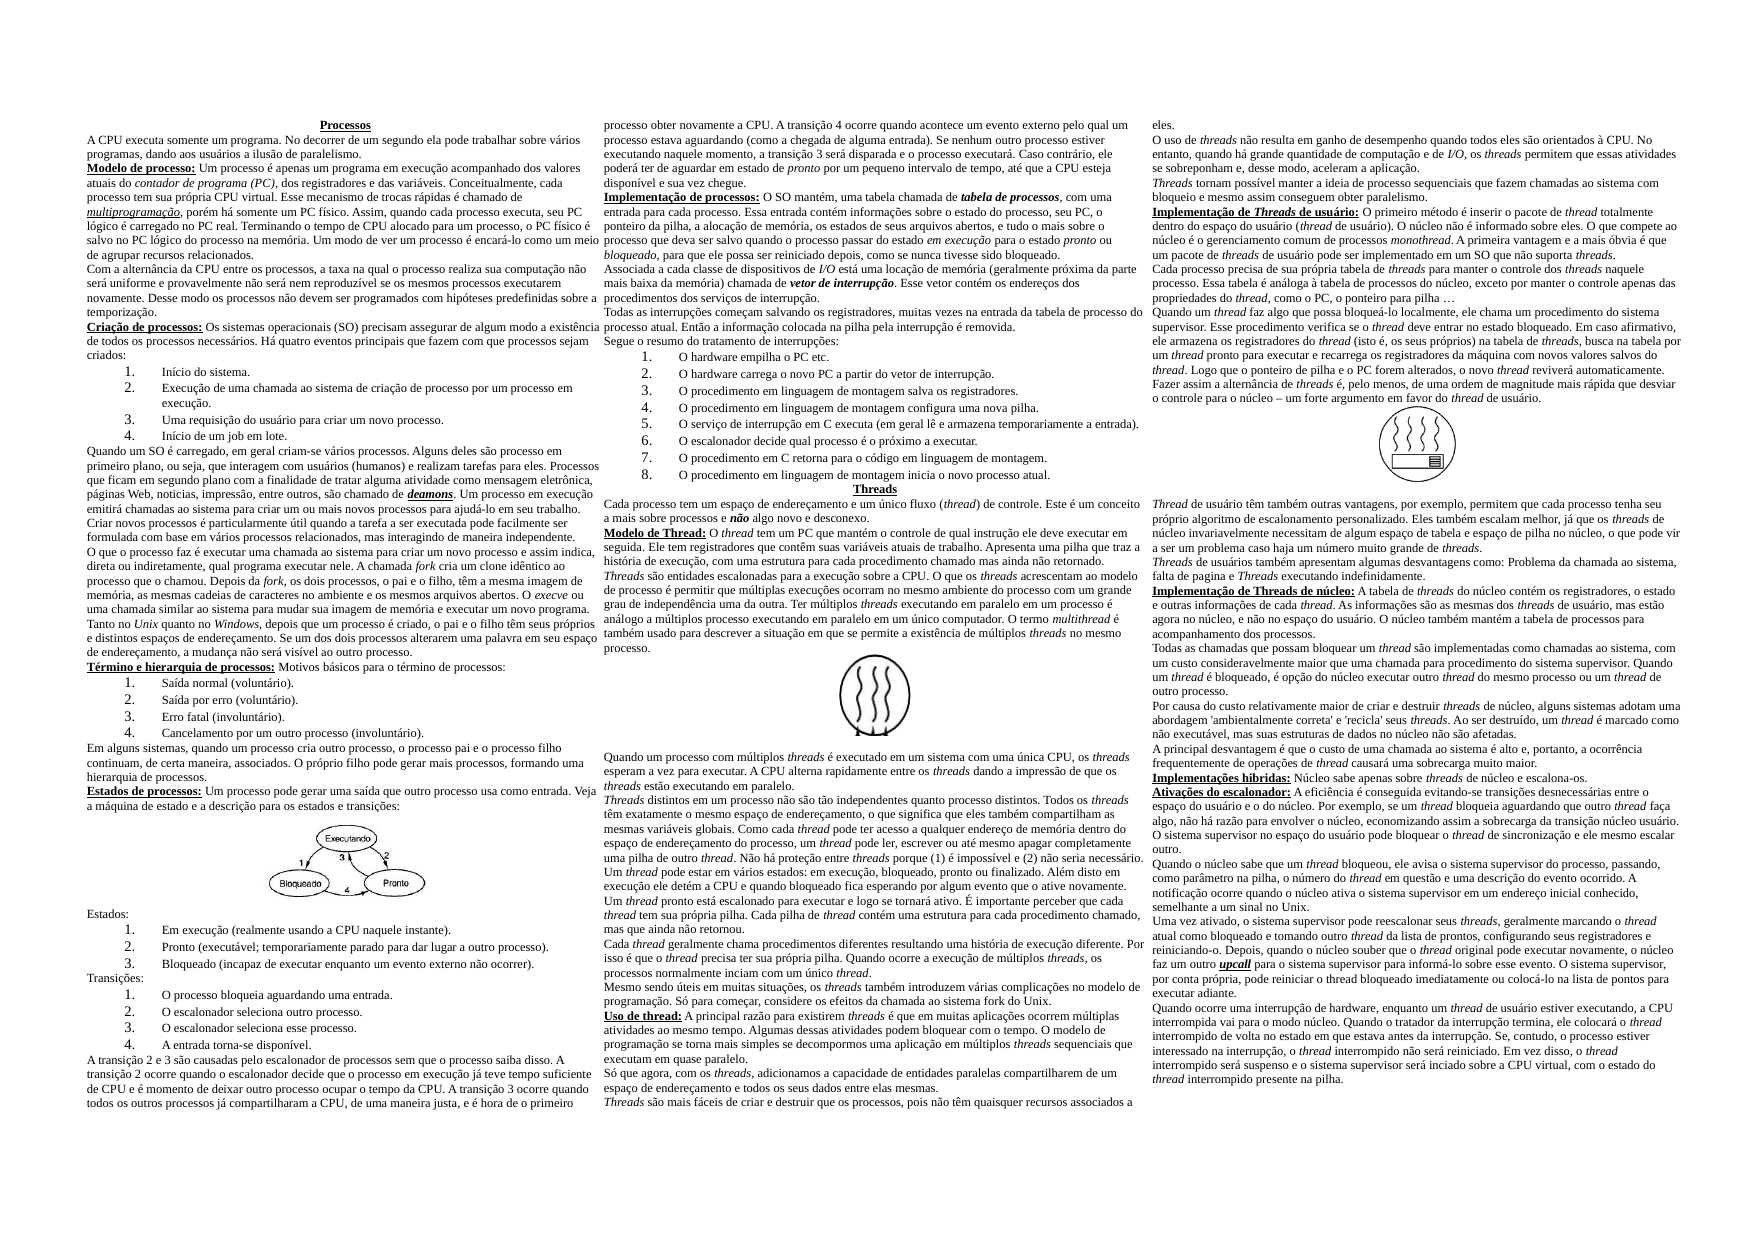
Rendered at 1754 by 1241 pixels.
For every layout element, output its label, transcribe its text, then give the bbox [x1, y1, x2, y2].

list Bloqueado (incapaz de executar enquanto um evento externo não ocorrer). [124, 954, 604, 971]
text O uso de threads não resulta em ganho de desempenho quando todos eles são orientados à CPU. No entanto, quando há grande quantidade de computação e de I/O, os threads permitem que essas atividades se sobreponham e, desse modo, aceleram a aplicação. [1152, 132, 1681, 176]
text Término e hierarquia de processos: Motivos básicos para o término de processos: [87, 659, 604, 674]
text Modelo de Thread: O thread tem um PC que mantém o controle de qual instrução ele deve executar em seguida. Ele tem registradores que contêm suas variáveis atuais de trabalho. Apresenta uma pilha que traz a história de execução, com uma estrutura para cada procedimento chamado mas ainda não retornado. [604, 525, 1146, 568]
text Um thread pode estar em vários estados: em execução, bloqueado, pronto ou finalizado. Além disto em execução ele detém a CPU e quando bloqueado fica esperando por algum evento que o ative novamente. [604, 865, 1146, 893]
list Em execução (realmente usando a CPU naquele instante). [124, 921, 604, 938]
list O procedimento em linguagem de montagem salva os registradores. [641, 382, 1146, 398]
text Só que agora, com os threads, adicionamos a capacidade de entidades paralelas compartilharem de um espaço de endereçamento e todos os seus dados entre elas mesmas. [604, 1066, 1146, 1095]
list O procedimento em linguagem de montagem inicia o novo processo atual. [641, 466, 1146, 482]
list O escalonador seleciona esse processo. [124, 1019, 604, 1036]
list Execução de uma chamada ao sistema de criação de processo por um processo em execução. [124, 379, 604, 410]
text Threads de usuários também apresentam algumas desvantagens como: Problema da chamada ao sistema, falta de pagina e Threads executando indefinidamente. [1152, 555, 1681, 583]
text Modelo de processo: Um processo é apenas um programa em execução acompanhado dos valores atuais do contador de programa (PC), dos registradores e das variáveis. Conceitualmente, cada processo tem sua própria CPU virtual. Esse mecanismo de trocas rápidas é chamado de multiprogramação, porém há somente um PC físico. Assim, quando cada processo executa, seu PC lógico é carregado no PC real. Terminando o tempo de CPU alocado para um processo, o PC físico é salvo no PC lógico do processo na memória. Um modo de ver um processo é encará-lo como um meio de agrupar recursos relacionados. [87, 161, 604, 262]
text Threads [604, 482, 1146, 497]
picture [838, 654, 912, 736]
text Uso de thread: A principal razão para existirem threads é que em muitas aplicações ocorrem múltiplas atividades ao mesmo tempo. Algumas dessas atividades podem bloquear com o tempo. O modelo de programação se torna mais simples se decompormos uma aplicação em múltiplos threads sequenciais que executam em quase paralelo. [604, 1008, 1146, 1066]
text A transição 2 e 3 são causadas pelo escalonador de processos sem que o processo saiba disso. A transição 2 ocorre quando o escalonador decide que o processo em execução já teve tempo suficiente de CPU e é momento de deixar outro processo ocupar o tempo da CPU. A transição 3 ocorre quando todos os outros processos já compartilharam a CPU, de uma maneira justa, e é hora de o primeiro [87, 1053, 604, 1110]
text Todas as chamadas que possam bloquear um thread são implementadas como chamadas ao sistema, com um custo consideravelmente maior que uma chamada para procedimento do sistema supervisor. Quando um thread é bloqueado, é opção do núcleo executar outro thread do mesmo processo ou um thread de outro processo. [1152, 641, 1681, 698]
text Ativações do escalonador: A eficiência é conseguida evitando-se transições desnecessárias entre o espaço do usuário e o do núcleo. Por exemplo, se um thread bloqueia aguardando que outro thread faça algo, não há razão para envolver o núcleo, economizando assim a sobrecarga da transição núcleo usuário. O sistema supervisor no espaço do usuário pode bloquear o thread de sincronização e ele mesmo escalar outro. [1152, 785, 1681, 857]
text Implementações hibridas: Núcleo sabe apenas sobre threads de núcleo e escalona-os. [1152, 770, 1681, 785]
text Tanto no Unix quanto no Windows, depois que um processo é criado, o pai e o filho têm seus próprios e distintos espaços de endereçamento. Se um dos dois processos alterarem uma palavra em seu espaço de endereçamento, a mudança não será visível ao outro processo. [87, 616, 604, 659]
list Erro fatal (involuntário). [124, 707, 604, 724]
list A entrada torna-se disponível. [124, 1036, 604, 1053]
text Mesmo sendo úteis em muitas situações, os threads também introduzem várias complicações no modelo de programação. Só para começar, considere os efeitos da chamada ao sistema fork do Unix. [604, 980, 1146, 1008]
list O escalonador decide qual processo é o próximo a executar. [641, 432, 1146, 449]
picture [1376, 405, 1457, 483]
text Threads tornam possível manter a ideia de processo sequenciais que fazem chamadas ao sistema com bloqueio e mesmo assim conseguem obter paralelismo. [1152, 176, 1681, 204]
text Um thread pronto está escalonado para executar e logo se tornará ativo. É importante perceber que cada thread tem sua própria pilha. Cada pilha de thread contém uma estrutura para cada procedimento chamado, mas que ainda não retornou. [604, 893, 1146, 937]
text Quando ocorre uma interrupção de hardware, enquanto um thread de usuário estiver executando, a CPU interrompida vai para o modo núcleo. Quando o tratador da interrupção termina, ele colocará o thread interrompido de volta no estado em que estava antes da interrupção. Se, contudo, o processo estiver interessado na interrupção, o thread interrompido não será reiniciado. Em vez disso, o thread interrompido será suspenso e o sistema supervisor será inciado sobre a CPU virtual, com o estado do thread interrompido presente na pilha. [1152, 1000, 1681, 1087]
list O procedimento em C retorna para o código em linguagem de montagem. [641, 449, 1146, 466]
list O processo bloqueia aguardando uma entrada. [124, 986, 604, 1002]
list O serviço de interrupção em C executa (em geral lê e armazena temporariamente a entrada). [641, 415, 1146, 432]
text Implementação de Threads de usuário: O primeiro método é inserir o pacote de thread totalmente dentro do espaço do usuário (thread de usuário). O núcleo não é informado sobre eles. O que compete ao núcleo é o gerenciamento comum de processos monothread. A primeira vantagem e a mais óbvia é que um pacote de threads de usuário pode ser implementado em um SO que não suporta threads. [1152, 204, 1681, 262]
text A CPU executa somente um programa. No decorrer de um segundo ela pode trabalhar sobre vários programas, dando aos usuários a ilusão de paralelismo. [87, 132, 604, 161]
text Em alguns sistemas, quando um processo cria outro processo, o processo pai e o processo filho continuam, de certa maneira, associados. O próprio filho pode gerar mais processos, formando uma hierarquia de processos. [87, 741, 604, 784]
list O escalonador seleciona outro processo. [124, 1002, 604, 1019]
list Saída por erro (voluntário). [124, 691, 604, 707]
picture [256, 812, 434, 907]
text Criação de processos: Os sistemas operacionais (SO) precisam assegurar de algum modo a existência de todos os processos necessários. Há quatro eventos principais que fazem com que processos sejam criados: [87, 319, 604, 362]
list Pronto (executável; temporariamente parado para dar lugar a outro processo). [124, 938, 604, 954]
text Por causa do custo relativamente maior de criar e destruir threads de núcleo, alguns sistemas adotam uma abordagem 'ambientalmente correta' e 'recicla' seus threads. Ao ser destruído, um thread é marcado como não executável, mas suas estruturas de dados no núcleo não são afetadas. [1152, 698, 1681, 742]
text Quando um thread faz algo que possa bloqueá-lo localmente, ele chama um procedimento do sistema supervisor. Esse procedimento verifica se o thread deve entrar no estado bloqueado. Em caso afirmativo, ele armazena os registradores do thread (isto é, os seus próprios) na tabela de threads, busca na tabela por um thread pronto para executar e recarrega os registradores da máquina com novos valores salvos do thread. Logo que o ponteiro de pilha e o PC forem alterados, o novo thread reviverá automaticamente. Fazer assim a alternância de threads é, pelo menos, de uma ordem de magnitude mais rápida que desviar o controle para o núcleo – um forte argumento em favor do thread de usuário. [1152, 305, 1681, 406]
text Implementação de processos: O SO mantém, uma tabela chamada de tabela de processos, com uma entrada para cada processo. Essa entrada contém informações sobre o estado do processo, seu PC, o ponteiro da pilha, a alocação de memória, os estados de seus arquivos abertos, e tudo o mais sobre o processo que deva ser salvo quando o processo passar do estado em execução para o estado pronto ou bloqueado, para que ele possa ser reiniciado depois, como se nunca tivesse sido bloqueado. [604, 190, 1146, 262]
list Início do sistema. [124, 362, 604, 379]
text Todas as interrupções começam salvando os registradores, muitas vezes na entrada da tabela de processo do processo atual. Então a informação colocada na pilha pela interrupção é removida. [604, 305, 1146, 334]
text O que o processo faz é executar uma chamada ao sistema para criar um novo processo e assim indica, direta ou indiretamente, qual programa executar nele. A chamada fork cria um clone idêntico ao processo que o chamou. Depois da fork, os dois processos, o pai e o filho, têm a mesma imagem de memória, as mesmas cadeias de caracteres no ambiente e os mesmos arquivos abertos. O execve ou uma chamada similar ao sistema para mudar sua imagem de memória e executar um novo programa. [87, 544, 604, 616]
text Implementação de Threads de núcleo: A tabela de threads do núcleo contém os registradores, o estado e outras informações de cada thread. As informações são as mesmas dos threads de usuário, mas estão agora no núcleo, e não no espaço do usuário. O núcleo também mantém a tabela de processos para acompanhamento dos processos. [1152, 583, 1681, 641]
list O procedimento em linguagem de montagem configura uma nova pilha. [641, 398, 1146, 415]
text Estados: [87, 813, 604, 921]
text Quando um SO é carregado, em geral criam-se vários processos. Alguns deles são processo em primeiro plano, ou seja, que interagem com usuários (humanos) e realizam tarefas para eles. Processos que ficam em segundo plano com a finalidade de tratar alguma atividade como mensagem eletrônica, páginas Web, noticias, impressão, entre outros, são chamado de deamons. Um processo em execução emitirá chamadas ao sistema para criar um ou mais novos processos para ajudá-lo em seu trabalho. Criar novos processos é particularmente útil quando a tarefa a ser executada pode facilmente ser formulada com base em vários processos relacionados, mas interagindo de maneira independente. [87, 444, 604, 544]
text processo obter novamente a CPU. A transição 4 ocorre quando acontece um evento externo pelo qual um processo estava aguardando (como a chegada de alguma entrada). Se nenhum outro processo estiver executando naquele momento, a transição 3 será disparada e o processo executará. Caso contrário, ele poderá ter de aguardar em estado de pronto por um pequeno intervalo de tempo, até que a CPU esteja disponível e sua vez chegue. [604, 118, 1146, 190]
list Uma requisição do usuário para criar um novo processo. [124, 410, 604, 427]
text Thread de usuário têm também outras vantagens, por exemplo, permitem que cada processo tenha seu próprio algoritmo de escalonamento personalizado. Eles também escalam melhor, já que os threads de núcleo invariavelmente necessitam de algum espaço de tabela e espaço de pilha no núcleo, o que pode vir a ser um problema caso haja um número muito grande de threads. [1152, 497, 1681, 555]
text Estados de processos: Um processo pode gerar uma saída que outro processo usa como entrada. Veja a máquina de estado e a descrição para os estados e transições: [87, 784, 604, 813]
list O hardware empilha o PC etc. [641, 348, 1146, 365]
text Associada a cada classe de dispositivos de I/O está uma locação de memória (geralmente próxima da parte mais baixa da memória) chamada de vetor de interrupção. Esse vetor contém os endereços dos procedimentos dos serviços de interrupção. [604, 262, 1146, 305]
text Cada thread geralmente chama procedimentos diferentes resultando uma história de execução diferente. Por isso é que o thread precisa ter sua própria pilha. Quando ocorre a execução de múltiplos threads, os processos normalmente inciam com um único thread. [604, 937, 1146, 980]
text Processos [87, 118, 604, 132]
text Cada processo tem um espaço de endereçamento e um único fluxo (thread) de controle. Este é um conceito a mais sobre processos e não algo novo e desconexo. [604, 497, 1146, 525]
list Início de um job em lote. [124, 427, 604, 444]
text Com a alternância da CPU entre os processos, a taxa na qual o processo realiza sua computação não será uniforme e provavelmente não será nem reproduzível se os mesmos processos executarem novamente. Desse modo os processos não devem ser programados com hipóteses predefinidas sobre a temporização. [87, 262, 604, 319]
text Quando o núcleo sabe que um thread bloqueou, ele avisa o sistema supervisor do processo, passando, como parâmetro na pilha, o número do thread em questão e uma descrição do evento ocorrido. A notificação ocorre quando o núcleo ativa o sistema supervisor em um endereço inicial conhecido, semelhante a um sinal no Unix. [1152, 857, 1681, 914]
list Cancelamento por um outro processo (involuntário). [124, 724, 604, 741]
text Quando um processo com múltiplos threads é executado em um sistema com uma única CPU, os threads esperam a vez para executar. A CPU alterna rapidamente entre os threads dando a impressão de que os threads estão executando em paralelo. [604, 750, 1146, 793]
list O hardware carrega o novo PC a partir do vetor de interrupção. [641, 365, 1146, 382]
text Cada processo precisa de sua própria tabela de threads para manter o controle dos threads naquele processo. Essa tabela é análoga à tabela de processos do núcleo, exceto por manter o controle apenas das propriedades do thread, como o PC, o ponteiro para pilha … [1152, 262, 1681, 305]
text Threads são entidades escalonadas para a execução sobre a CPU. O que os threads acrescentam ao modelo de processo é permitir que múltiplas execuções ocorram no mesmo ambiente do processo com um grande grau de independência uma da outra. Ter múltiplos threads executando em paralelo em um processo é análogo a múltiplos processo executando em paralelo em um único computador. O termo multithread é também usado para descrever a situação em que se permite a existência de múltiplos threads no mesmo processo. [604, 568, 1146, 655]
text Uma vez ativado, o sistema supervisor pode reescalonar seus threads, geralmente marcando o thread atual como bloqueado e tomando outro thread da lista de prontos, configurando seus registradores e reiniciando-o. Depois, quando o núcleo souber que o thread original pode executar novamente, o núcleo faz um outro upcall para o sistema supervisor para informá-lo sobre esse evento. O sistema supervisor, por conta própria, pode reiniciar o thread bloqueado imediatamente ou colocá-lo na lista de pontos para executar adiante. [1152, 914, 1681, 1000]
list Saída normal (voluntário). [124, 674, 604, 691]
text Threads distintos em um processo não são tão independentes quanto processo distintos. Todos os threads têm exatamente o mesmo espaço de endereçamento, o que significa que eles também compartilham as mesmas variáveis globais. Como cada thread pode ter acesso a qualquer endereço de memória dentro do espaço de endereçamento do processo, um thread pode ler, escrever ou até mesmo apagar completamente uma pilha de outro thread. Não há proteção entre threads porque (1) é impossível e (2) não seria necessário. [604, 793, 1146, 865]
text eles. [1152, 118, 1681, 132]
text Segue o resumo do tratamento de interrupções: [604, 334, 1146, 348]
text Transições: [87, 971, 604, 986]
text Threads são mais fáceis de criar e destruir que os processos, pois não têm quaisquer recursos associados a [604, 1095, 1146, 1109]
text A principal desvantagem é que o custo de uma chamada ao sistema é alto e, portanto, a ocorrência frequentemente de operações de thread causará uma sobrecarga muito maior. [1152, 742, 1681, 770]
